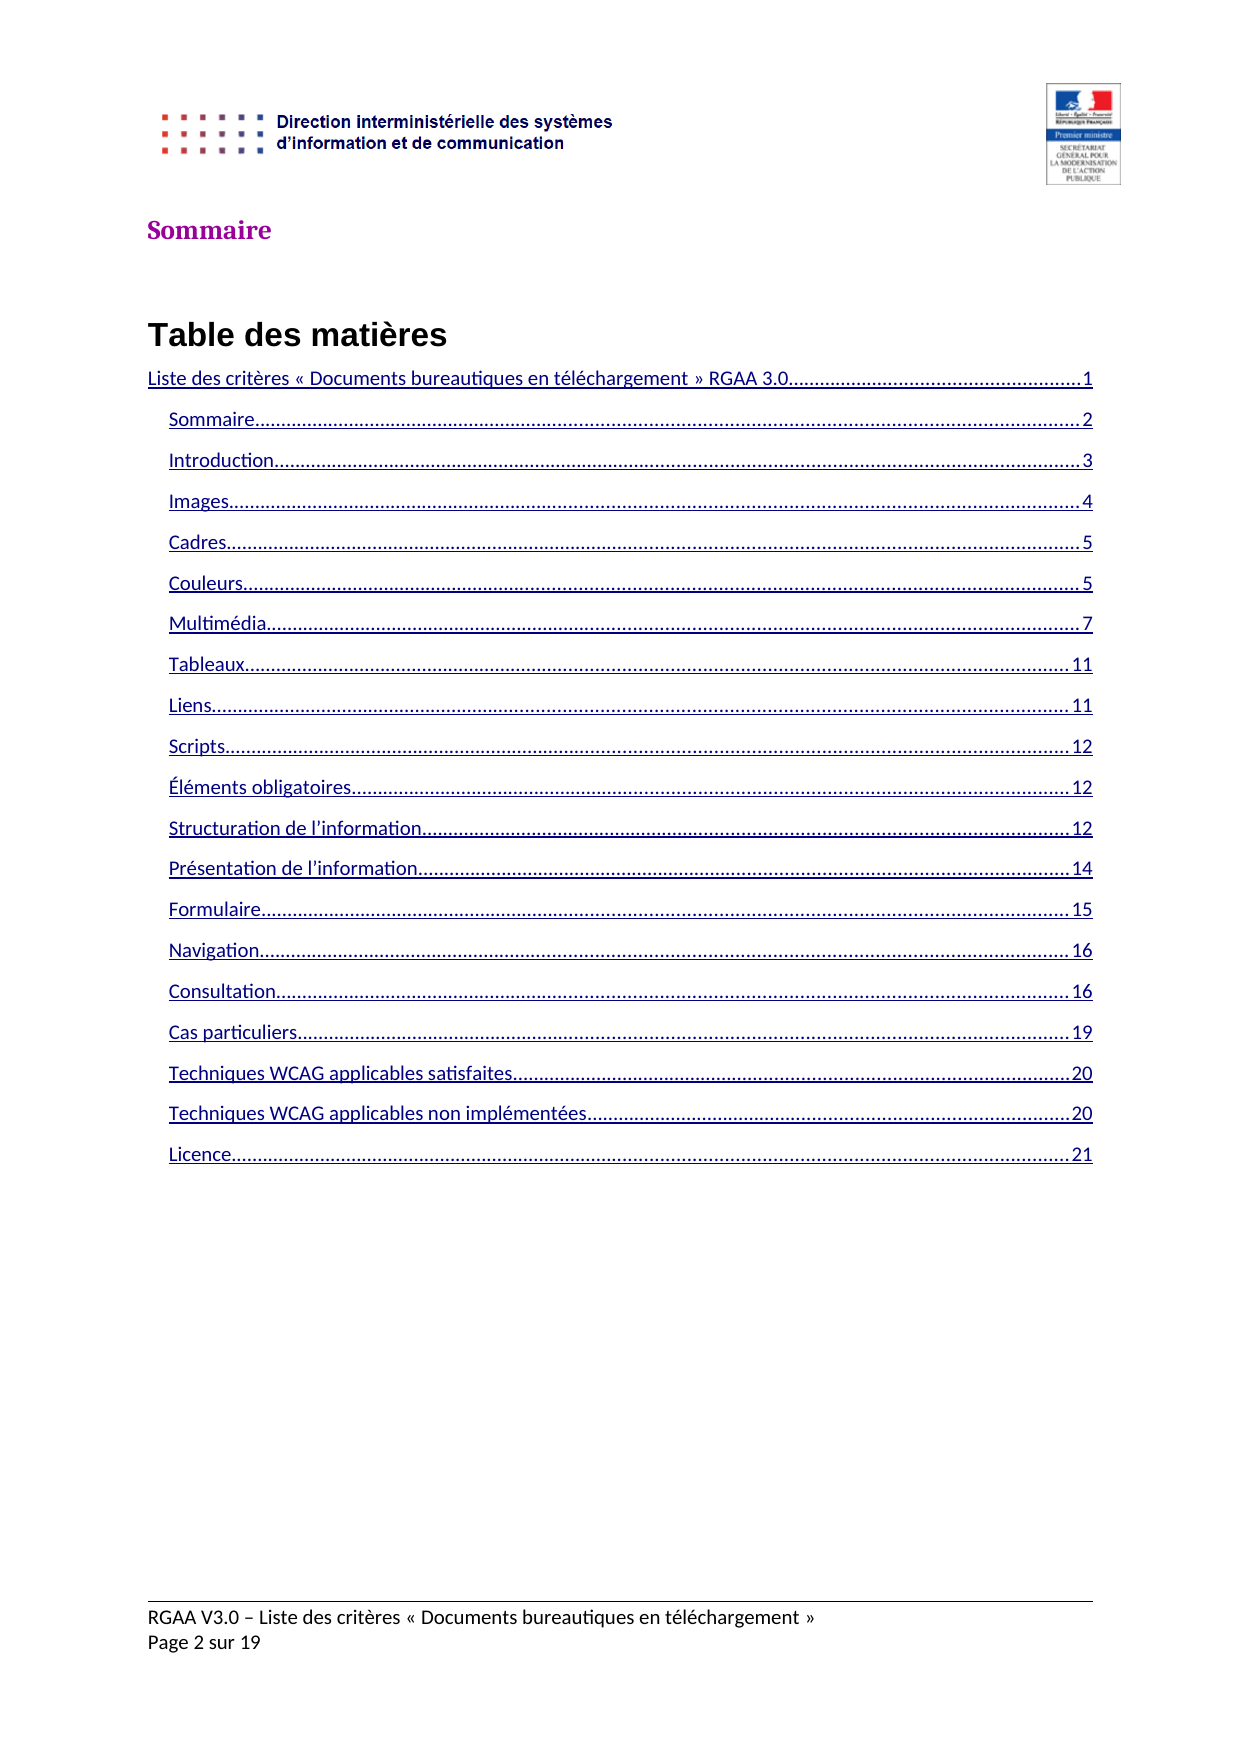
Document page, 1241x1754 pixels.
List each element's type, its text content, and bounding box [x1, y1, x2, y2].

text Introduction 3 [168, 447, 1093, 469]
picture [147, 73, 1129, 195]
text Scripts 12 [168, 733, 1093, 755]
text Éléments obligatoires 12 [168, 774, 1093, 796]
text Sommaire 2 [168, 406, 1093, 428]
subtitle Sommaire [148, 215, 1093, 283]
text Navigation 16 [168, 937, 1093, 959]
text Liste des critères « Documents bureautiques en téléchargement » RGAA 3.0 1 [148, 366, 1093, 387]
text Techniques WCAG applicables satisfaites 20 [168, 1060, 1093, 1081]
text Images 4 [168, 488, 1093, 510]
text Liens 11 [168, 692, 1093, 714]
text Cas particuliers 19 [168, 1019, 1093, 1041]
text Multimédia 7 [168, 611, 1093, 632]
text Couleurs 5 [168, 570, 1093, 591]
text Consultation 16 [168, 978, 1093, 1000]
text Formulaire 15 [168, 896, 1093, 918]
text Présentation de l’information 14 [168, 856, 1093, 877]
text Tableaux 11 [168, 651, 1093, 673]
text Cadres 5 [168, 529, 1093, 551]
text Techniques WCAG applicables non implémentées 20 [168, 1101, 1093, 1122]
subtitle Table des matières [148, 315, 1093, 353]
text Licence 21 [168, 1141, 1093, 1163]
text Structuration de l’information 12 [168, 815, 1093, 836]
